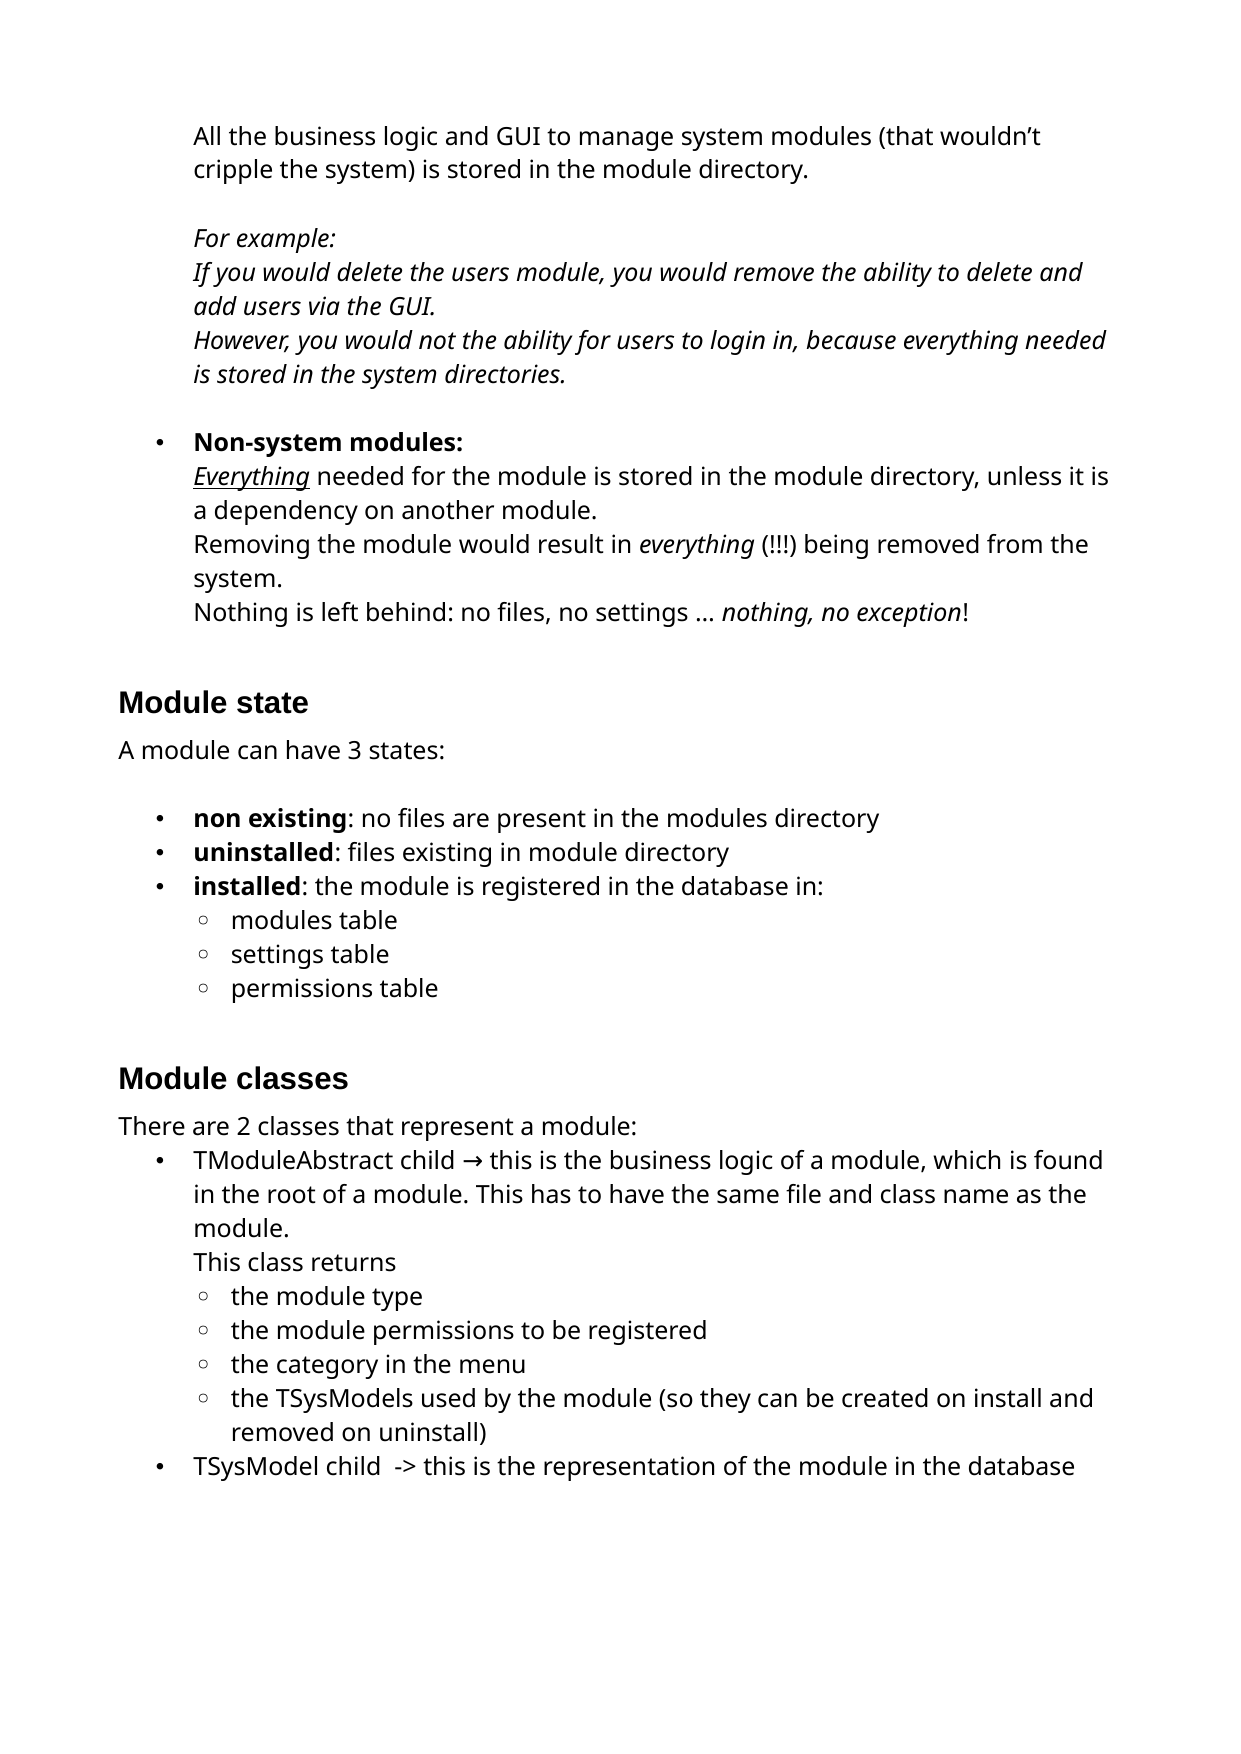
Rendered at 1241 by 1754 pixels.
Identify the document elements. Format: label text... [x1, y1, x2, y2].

list modules table [193, 903, 1122, 937]
list the category in the menu [193, 1347, 1122, 1381]
text A module can have 3 states: [118, 732, 1122, 766]
list the TSysModels used by the module (so they can be created on install and removed on uninstall) [193, 1381, 1122, 1449]
list the module permissions to be registered [193, 1313, 1122, 1347]
list permissions table [193, 971, 1122, 1005]
list Non-system modules: Everything needed for the module is stored in the module directory, unless it is a dependency on another module. Removing the module would result in everything (!!!) being removed from the system. Nothing is left behind: no files, no settings … nothing, no exception! [156, 425, 1122, 629]
list the module type [193, 1278, 1122, 1313]
list All the business logic and GUI to manage system modules (that wouldn’t cripple the system) is stored in the module directory. For example: If you would delete the users module, you would remove the ability to delete and add users via the GUI. However, you would not the ability for users to login in, because everything needed is stored in the system directories. [156, 118, 1122, 425]
text There are 2 classes that represent a module: [118, 1108, 1122, 1142]
list uninstalled: files existing in module directory [156, 834, 1122, 869]
subtitle Module state [118, 684, 1122, 720]
list settings table [193, 937, 1122, 971]
list TSysModel child -> this is the representation of the module in the database [156, 1449, 1122, 1483]
list installed: the module is registered in the database in: [156, 869, 1122, 903]
list non existing: no files are present in the modules directory [156, 801, 1122, 834]
list TModuleAbstract child → this is the business logic of a module, which is found in the root of a module. This has to have the same file and class name as the module. This class returns [156, 1142, 1122, 1278]
subtitle Module classes [118, 1060, 1122, 1096]
